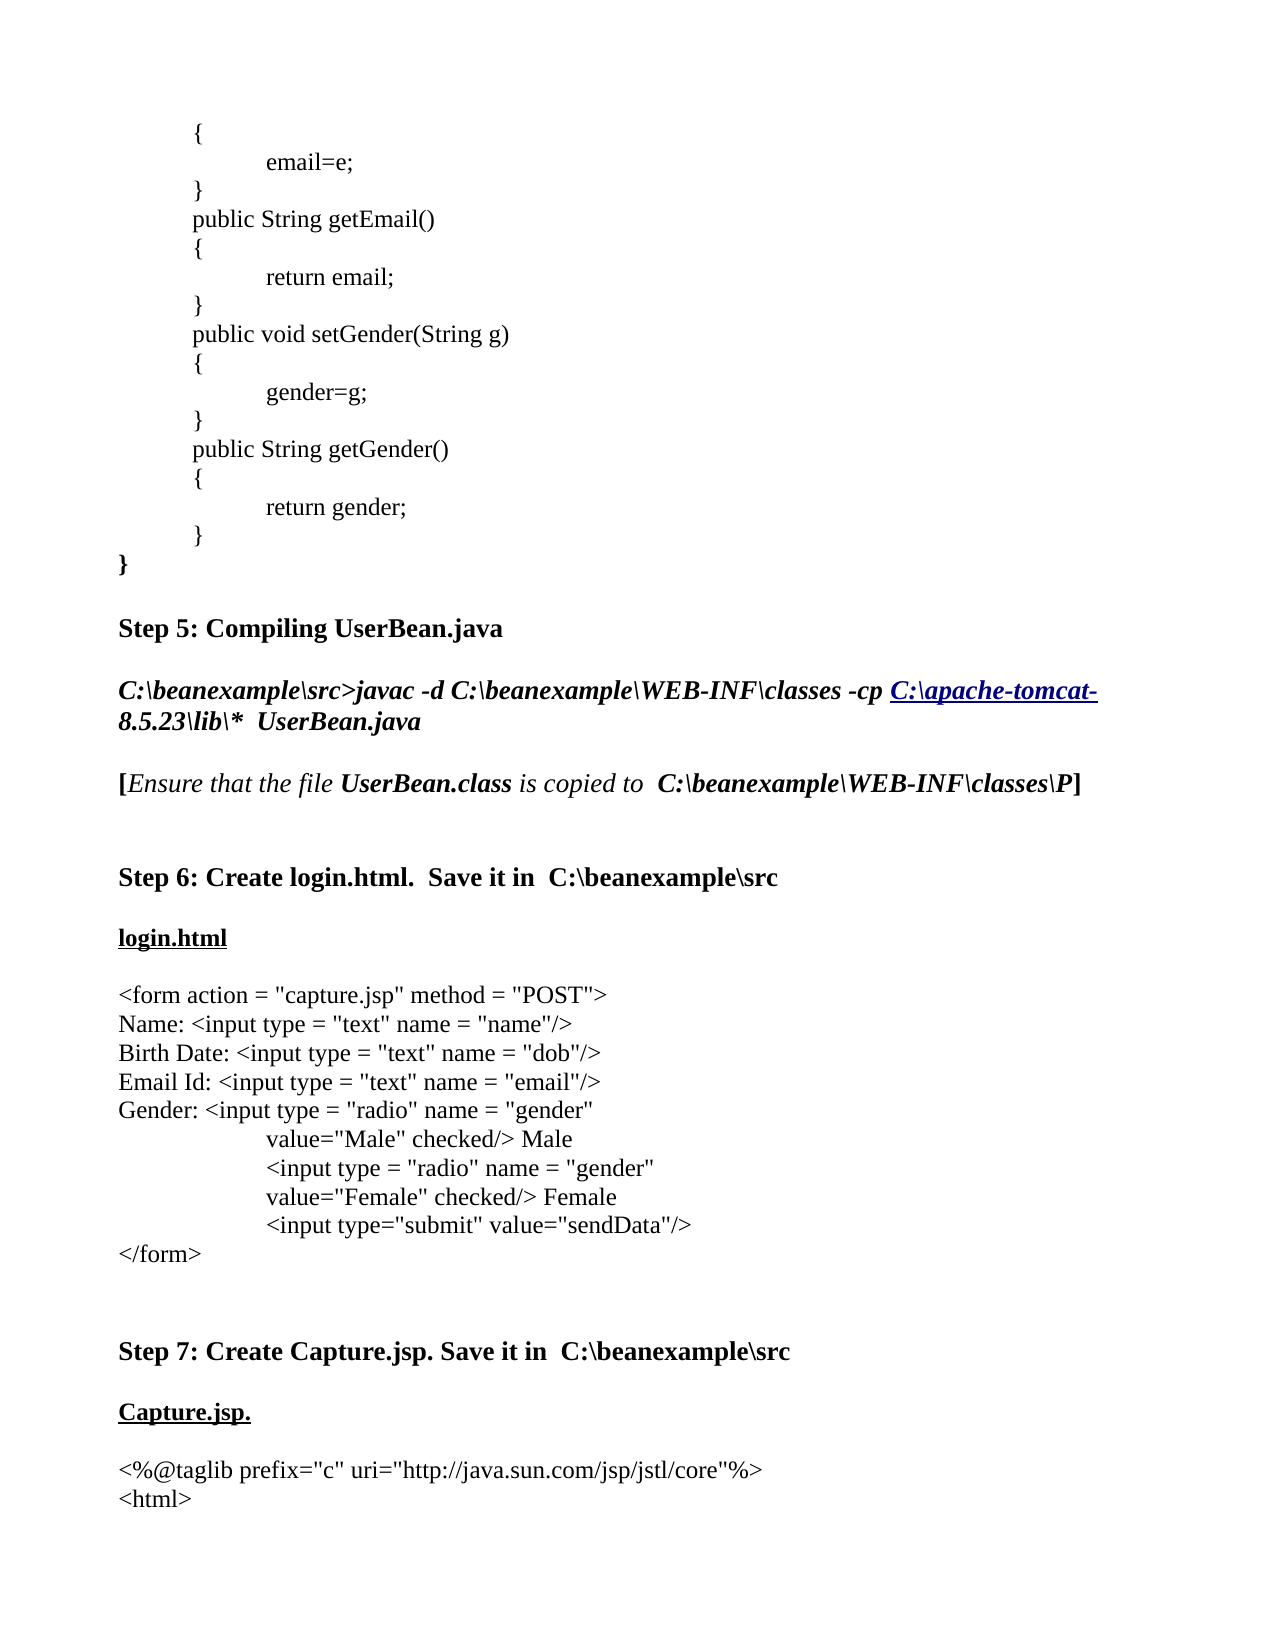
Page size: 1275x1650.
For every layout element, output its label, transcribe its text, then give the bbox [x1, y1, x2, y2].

text C:\beanexample\src>javac -d C:\beanexample\WEB-INF\classes -cp C:\apache-tomcat-8.5.23\lib\* UserBean.java [118, 674, 1157, 736]
text email=e; [118, 147, 1157, 176]
text } [118, 176, 1157, 204]
text { [118, 348, 1157, 377]
text [Ensure that the file UserBean.class is copied to C:\beanexample\WEB-INF\classes\P] [118, 767, 1157, 798]
text value="Female" checked/> Female [118, 1182, 1157, 1211]
text Step 5: Compiling UserBean.java [118, 612, 1157, 643]
text } [118, 406, 1157, 434]
text Birth Date: <input type = "text" name = "dob"/> [118, 1038, 1157, 1067]
text value="Male" checked/> Male [118, 1124, 1157, 1153]
text gender=g; [118, 377, 1157, 406]
text <input type="submit" value="sendData"/> [118, 1211, 1157, 1239]
text login.html [118, 923, 1157, 952]
text <%@taglib prefix="c" uri="http://java.sun.com/jsp/jstl/core"%> [118, 1455, 1157, 1484]
text } [118, 549, 1157, 578]
text Name: <input type = "text" name = "name"/> [118, 1009, 1157, 1038]
text Step 7: Create Capture.jsp. Save it in C:\beanexample\src [118, 1335, 1157, 1366]
text public void setGender(String g) [118, 319, 1157, 348]
text return email; [118, 262, 1157, 291]
text } [118, 521, 1157, 549]
text public String getGender() [118, 434, 1157, 463]
text Email Id: <input type = "text" name = "email"/> [118, 1067, 1157, 1096]
text <input type = "radio" name = "gender" [118, 1153, 1157, 1182]
text return gender; [118, 492, 1157, 521]
text public String getEmail() [118, 204, 1157, 233]
text Gender: <input type = "radio" name = "gender" [118, 1096, 1157, 1124]
text <html> [118, 1484, 1157, 1512]
text Step 6: Create login.html. Save it in C:\beanexample\src [118, 861, 1157, 892]
text { [118, 118, 1157, 147]
text { [118, 463, 1157, 492]
text Capture.jsp. [118, 1397, 1157, 1426]
text </form> [118, 1239, 1157, 1268]
text <form action = "capture.jsp" method = "POST"> [118, 981, 1157, 1009]
text { [118, 233, 1157, 262]
text } [118, 291, 1157, 319]
